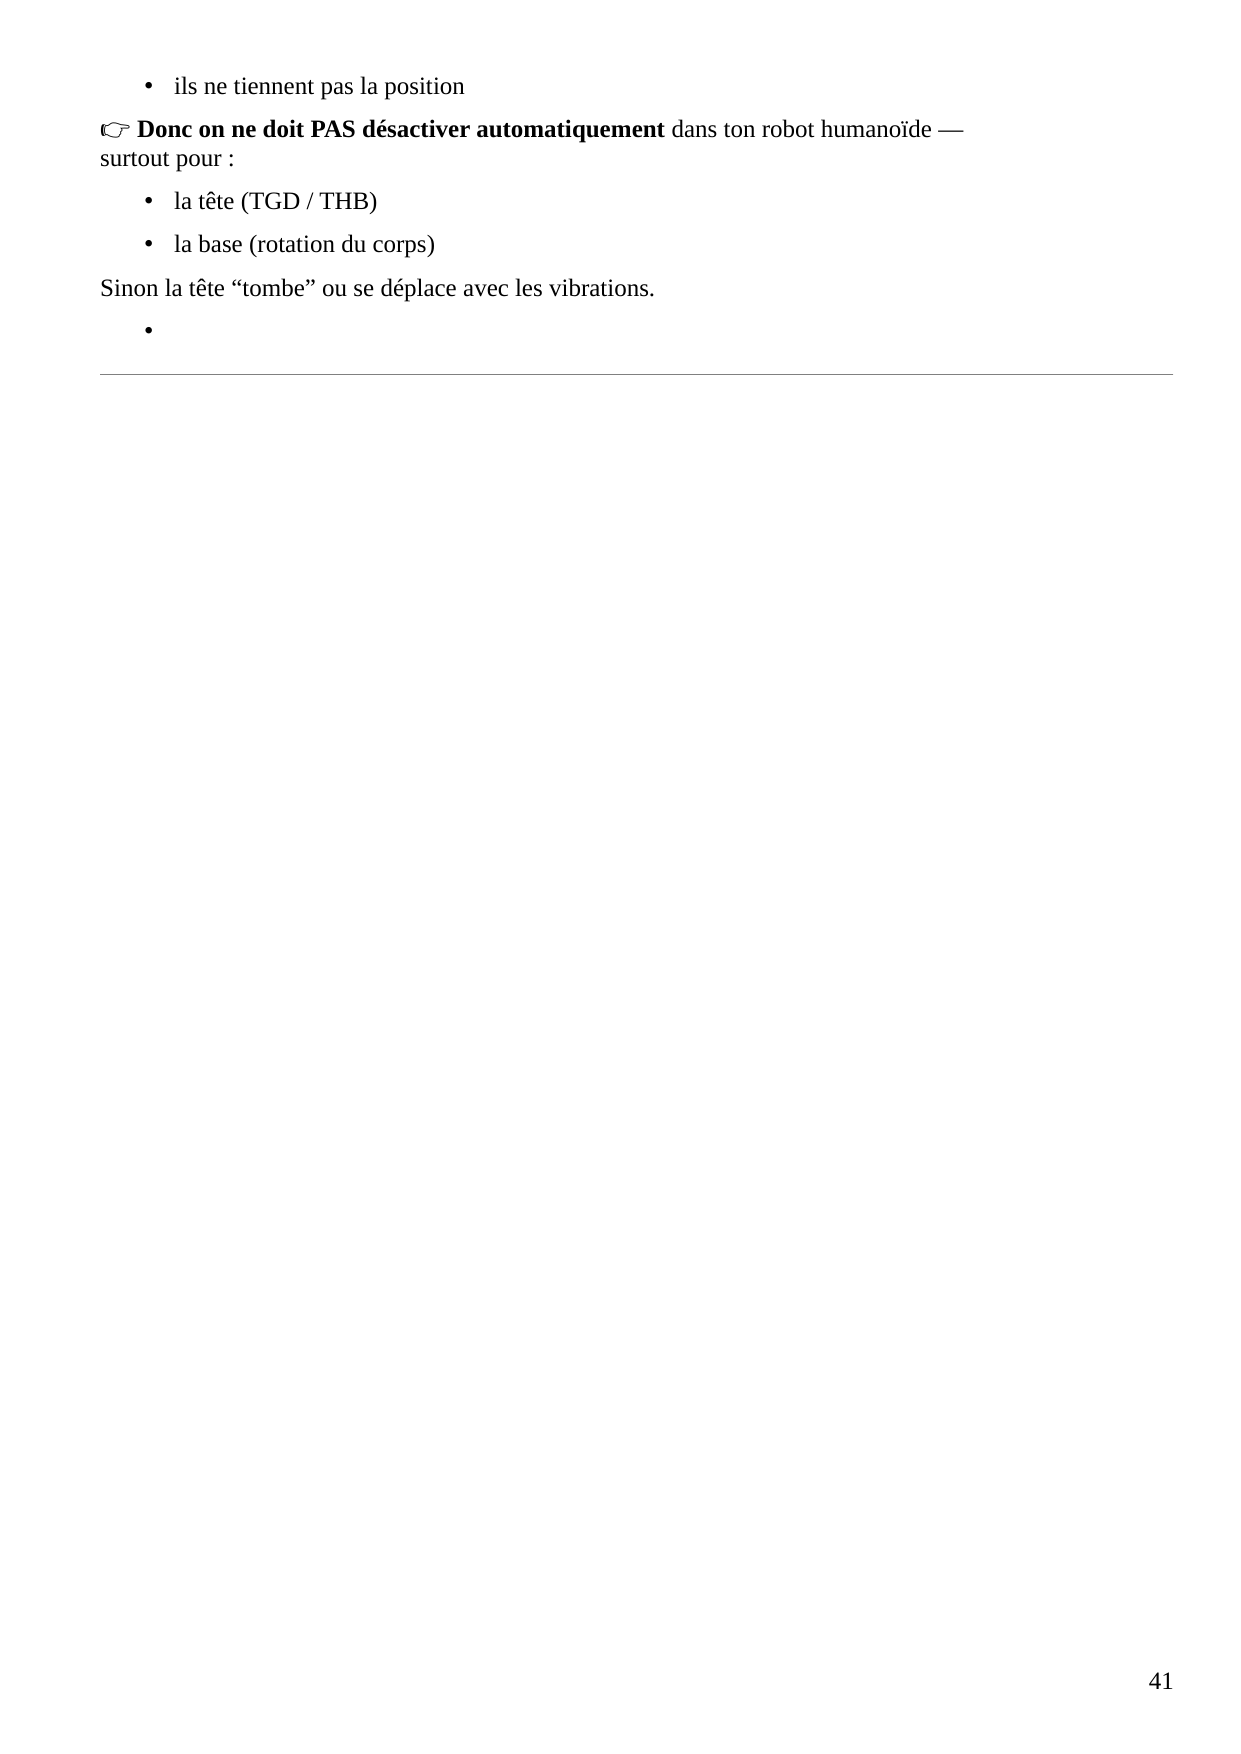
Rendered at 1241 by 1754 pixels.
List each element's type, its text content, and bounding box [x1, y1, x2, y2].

list ils ne tiennent pas la position [144, 71, 1173, 99]
list la base (rotation du corps) [144, 229, 1173, 258]
list la tête (TGD / THB) [144, 186, 1173, 215]
text 👉 Donc on ne doit PAS désactiver automatiquement dans ton robot humanoïde — surtout pour : [100, 114, 1173, 172]
text Sinon la tête “tombe” ou se déplace avec les vibrations. [100, 273, 1173, 302]
